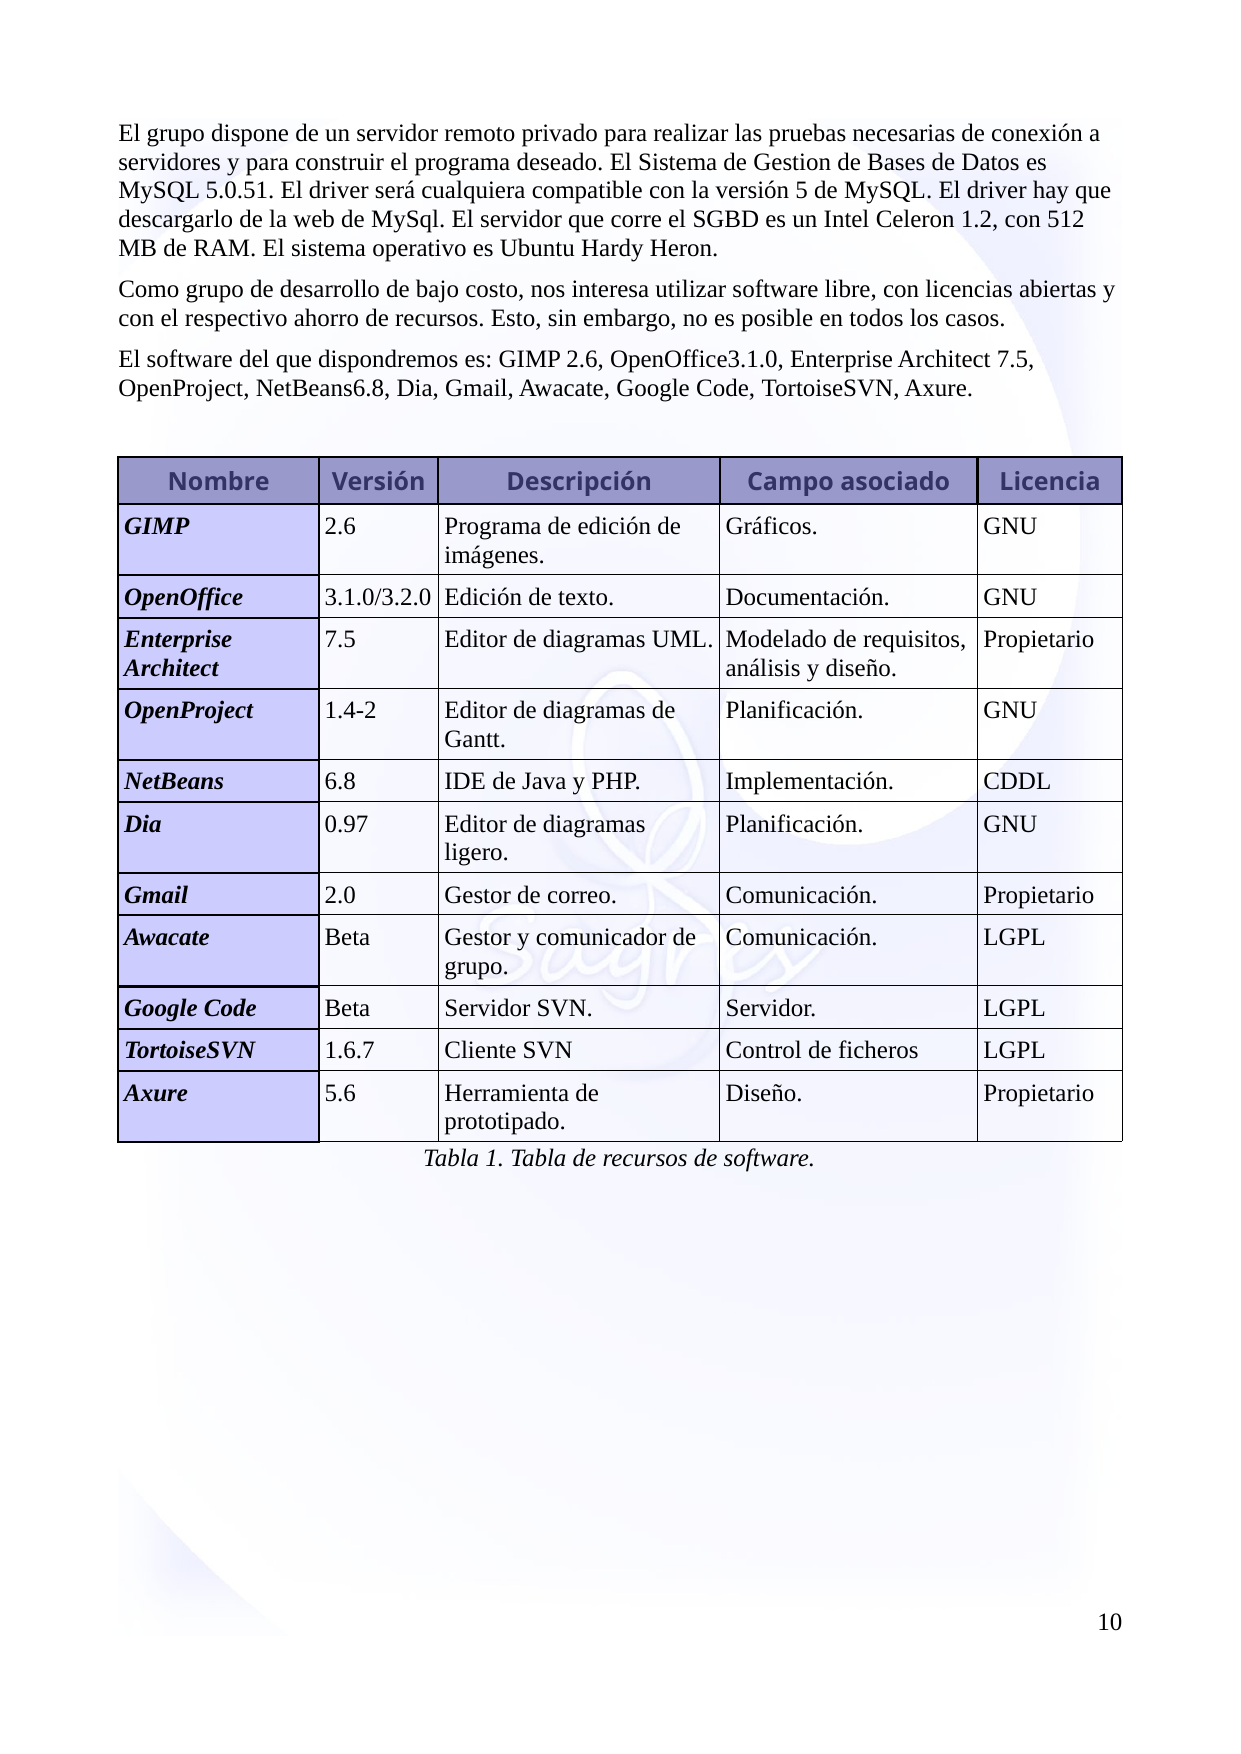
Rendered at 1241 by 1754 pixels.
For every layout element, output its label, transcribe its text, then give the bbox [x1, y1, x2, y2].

table_cell GNU [978, 689, 1122, 759]
table_cell Axure [119, 1072, 318, 1141]
table_cell Propietario [978, 1071, 1122, 1141]
table_cell Gráficos. [720, 505, 977, 574]
table_cell GIMP [119, 505, 318, 574]
picture [118, 402, 1122, 456]
table_cell Comunicación. [720, 873, 977, 914]
table_cell 3.1.0/3.2.0 [320, 575, 438, 617]
table_header Campo asociado [721, 458, 976, 503]
table_cell Dia [119, 803, 318, 872]
text Como grupo de desarrollo de bajo costo, nos interesa utilizar software libre, con licencias abiertas y con el respectivo ahorro de recursos. Esto, sin embargo, no es posible en todos los casos. [118, 274, 1122, 332]
table_cell Beta [320, 986, 438, 1028]
table_cell Enterprise Architect [119, 619, 318, 688]
table_cell 5.6 [320, 1071, 438, 1141]
table_cell Servidor SVN. [439, 986, 719, 1028]
table_cell OpenProject [119, 690, 318, 759]
table_cell Awacate [119, 916, 318, 985]
text El grupo dispone de un servidor remoto privado para realizar las pruebas necesarias de conexión a servidores y para construir el programa deseado. El Sistema de Gestion de Bases de Datos es MySQL 5.0.51. El driver será cualquiera compatible con la versión 5 de MySQL. El driver hay que descargarlo de la web de MySql. El servidor que corre el SGBD es un Intel Celeron 1.2, con 512 MB de RAM. El sistema operativo es Ubuntu Hardy Heron. [118, 118, 1122, 262]
table_cell Beta [320, 915, 438, 985]
table_cell Documentación. [720, 575, 977, 617]
table_header Descripción [439, 458, 719, 503]
picture [118, 332, 1122, 344]
table_cell 2.0 [320, 873, 438, 914]
table_cell LGPL [978, 915, 1122, 985]
table_cell Comunicación. [720, 915, 977, 985]
table_header Licencia [979, 458, 1121, 503]
table_cell 7.5 [320, 618, 438, 688]
text El software del que dispondremos es: GIMP 2.6, OpenOffice3.1.0, Enterprise Architect 7.5, OpenProject, NetBeans6.8, Dia, Gmail, Awacate, Google Code, TortoiseSVN, Axure. [118, 344, 1122, 402]
table_cell Gestor de correo. [439, 873, 719, 914]
table_cell LGPL [978, 1029, 1122, 1070]
table_cell GNU [978, 505, 1122, 574]
table_cell Control de ficheros [720, 1029, 977, 1070]
picture [118, 1172, 1122, 1636]
table_cell IDE de Java y PHP. [439, 760, 719, 801]
table_cell LGPL [978, 986, 1122, 1028]
table_cell TortoiseSVN [119, 1030, 318, 1070]
table_cell Implementación. [720, 760, 977, 801]
table_cell GNU [978, 575, 1122, 617]
table_cell Gestor y comunicador de grupo. [439, 915, 719, 985]
table_header Nombre [119, 458, 318, 503]
table_cell 1.4-2 [320, 689, 438, 759]
table_cell Servidor. [720, 986, 977, 1028]
table_cell Editor de diagramas ligero. [439, 802, 719, 872]
table_header Versión [320, 458, 437, 503]
table_cell Gmail [119, 874, 318, 914]
table_cell GNU [978, 802, 1122, 872]
table_cell Planificación. [720, 802, 977, 872]
table_cell Planificación. [720, 689, 977, 759]
table_cell Google Code [119, 988, 318, 1028]
table_cell Modelado de requisitos, análisis y diseño. [720, 618, 977, 688]
table_cell 0.97 [320, 802, 438, 872]
table_cell OpenOffice [119, 576, 318, 617]
table_cell Edición de texto. [439, 575, 719, 617]
table_cell 6.8 [320, 760, 438, 801]
table_cell 2.6 [320, 505, 438, 574]
table_cell Cliente SVN [439, 1029, 719, 1070]
table_cell NetBeans [119, 761, 318, 801]
text Tabla 1. Tabla de recursos de software. [118, 1143, 1122, 1172]
table_cell Herramienta de prototipado. [439, 1071, 719, 1141]
table_cell Editor de diagramas UML. [439, 618, 719, 688]
table_cell 1.6.7 [320, 1029, 438, 1070]
table_cell CDDL [978, 760, 1122, 801]
table_cell Programa de edición de imágenes. [439, 505, 719, 574]
table_cell Propietario [978, 873, 1122, 914]
table_cell Editor de diagramas de Gantt. [439, 689, 719, 759]
picture [118, 262, 1122, 274]
table_cell Diseño. [720, 1071, 977, 1141]
table_cell Propietario [978, 618, 1122, 688]
